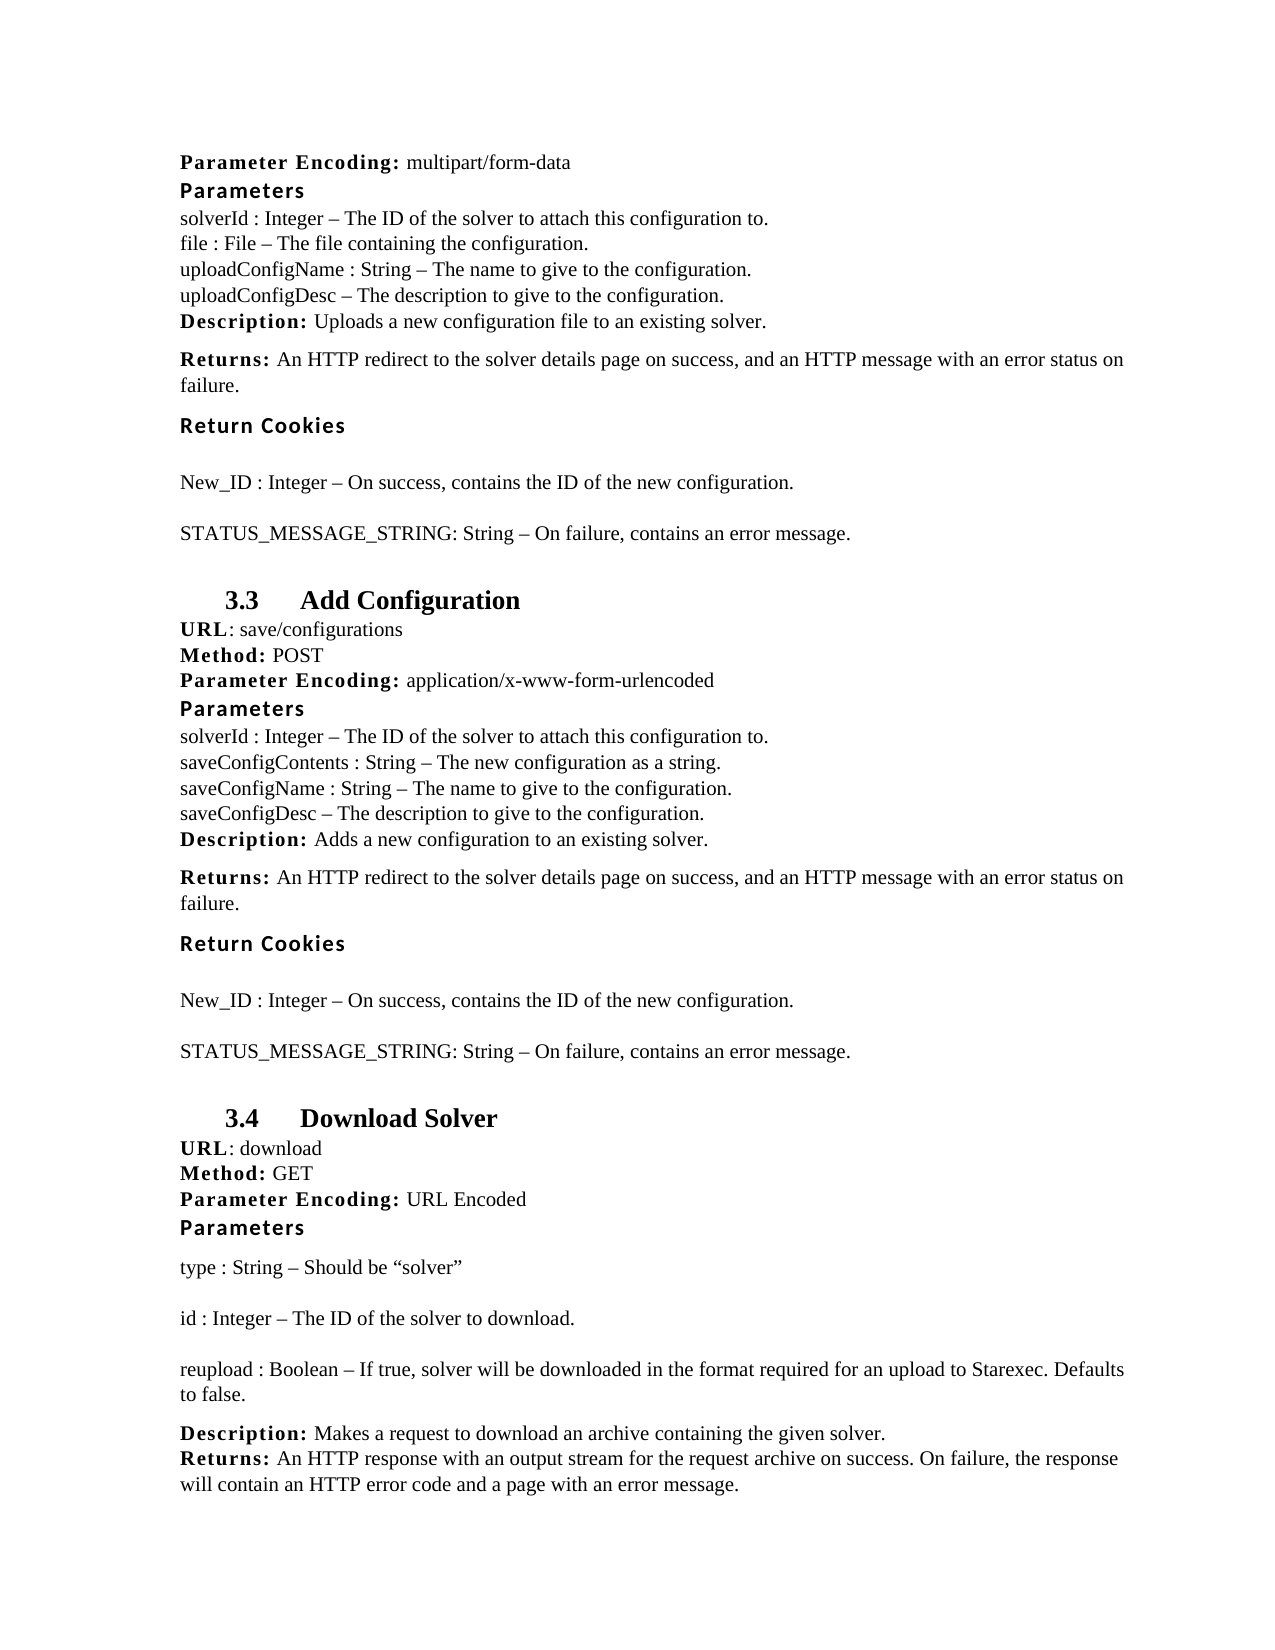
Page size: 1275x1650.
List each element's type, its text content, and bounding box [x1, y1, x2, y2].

text STATUS_MESSAGE_STRING: String – On failure, contains an error message. [180, 1039, 1125, 1063]
text Parameter Encoding: multipart/form-data [180, 150, 1125, 174]
text solverId : Integer – The ID of the solver to attach this configuration to. [180, 724, 1125, 748]
text solverId : Integer – The ID of the solver to attach this configuration to. [180, 206, 1125, 230]
text type : String – Should be “solver” [180, 1255, 1125, 1279]
text New_ID : Integer – On success, contains the ID of the new configuration. [180, 470, 1125, 494]
text uploadConfigName : String – The name to give to the configuration. [180, 257, 1125, 281]
text Returns: An HTTP redirect to the solver details page on success, and an HTTP message with an error status on failure. [180, 347, 1125, 397]
text id : Integer – The ID of the solver to download. [180, 1306, 1125, 1330]
subtitle Parameters [180, 176, 1125, 204]
text Description: Makes a request to download an archive containing the given solver. [180, 1420, 1125, 1444]
text uploadConfigDesc – The description to give to the configuration. [180, 283, 1125, 307]
subtitle Parameters [180, 694, 1125, 722]
text STATUS_MESSAGE_STRING: String – On failure, contains an error message. [180, 521, 1125, 544]
subtitle Download Solver [225, 1102, 1125, 1133]
text Returns: An HTTP response with an output stream for the request archive on success. On failure, the response will contain an HTTP error code and a page with an error message. [180, 1446, 1125, 1496]
text Parameter Encoding: URL Encoded [180, 1187, 1125, 1211]
subtitle Return Cookies [180, 411, 1125, 439]
text Description: Adds a new configuration to an existing solver. [180, 827, 1125, 851]
text reupload : Boolean – If true, solver will be downloaded in the format required for an upload to Starexec. Defaults to false. [180, 1356, 1125, 1406]
text URL: save/configurations [180, 617, 1125, 641]
subtitle Parameters [180, 1213, 1125, 1241]
text Returns: An HTTP redirect to the solver details page on success, and an HTTP message with an error status on failure. [180, 865, 1125, 915]
text Method: GET [180, 1161, 1125, 1185]
subtitle Add Configuration [225, 584, 1125, 615]
text URL: download [180, 1135, 1125, 1159]
text Method: POST [180, 643, 1125, 667]
subtitle Return Cookies [180, 929, 1125, 957]
text Description: Uploads a new configuration file to an existing solver. [180, 308, 1125, 333]
text saveConfigName : String – The name to give to the configuration. [180, 776, 1125, 799]
text Parameter Encoding: application/x-www-form-urlencoded [180, 668, 1125, 692]
text New_ID : Integer – On success, contains the ID of the new configuration. [180, 988, 1125, 1012]
text file : File – The file containing the configuration. [180, 231, 1125, 255]
text saveConfigDesc – The description to give to the configuration. [180, 801, 1125, 825]
text saveConfigContents : String – The new configuration as a string. [180, 750, 1125, 774]
